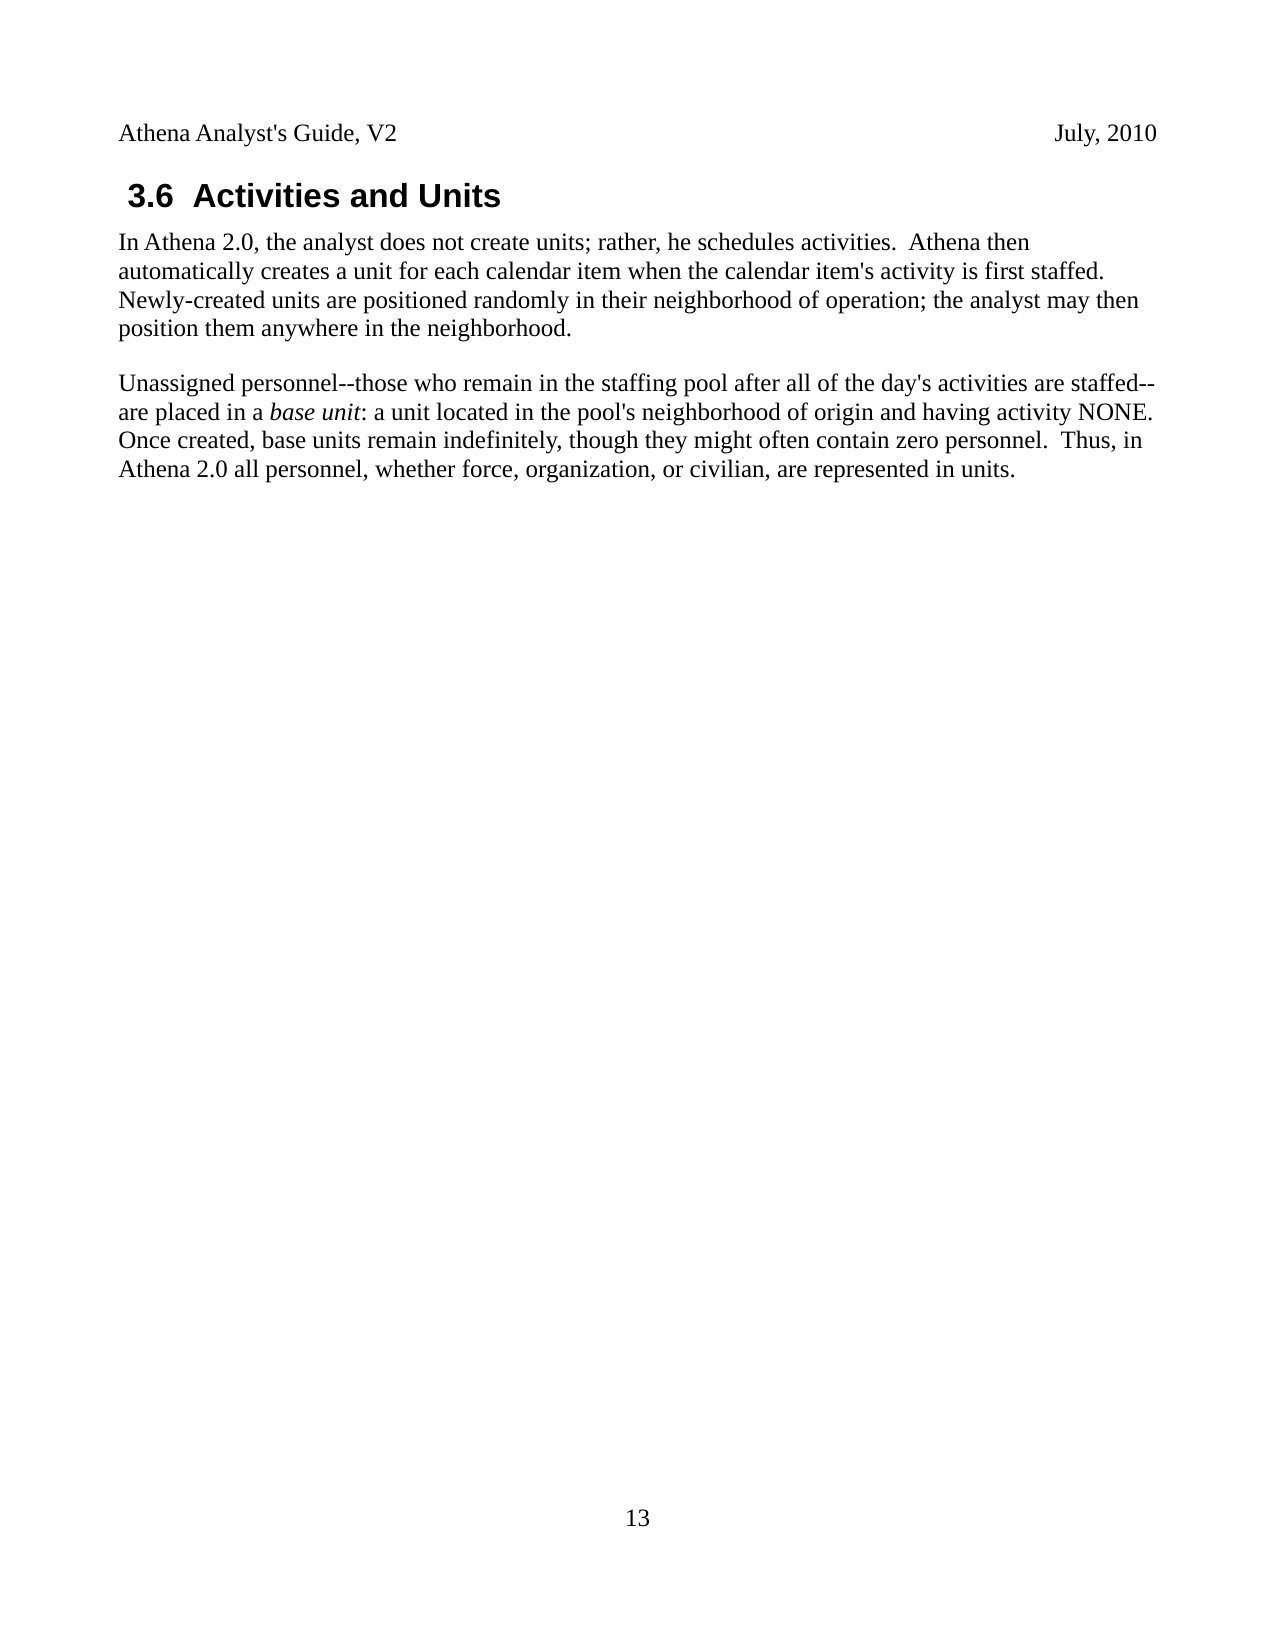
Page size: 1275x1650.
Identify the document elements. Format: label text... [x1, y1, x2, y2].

text Unassigned personnel--those who remain in the staffing pool after all of the day's activities are staffed--are placed in a base unit: a unit located in the pool's neighborhood of origin and having activity NONE. Once created, base units remain indefinitely, though they might often contain zero personnel. Thus, in Athena 2.0 all personnel, whether force, organization, or civilian, are represented in units. [118, 368, 1157, 483]
text In Athena 2.0, the analyst does not create units; rather, he schedules activities. Athena then automatically creates a unit for each calendar item when the calendar item's activity is first staffed. Newly-created units are positioned randomly in their neighborhood of operation; the analyst may then position them anywhere in the neighborhood. [118, 227, 1157, 342]
subtitle Activities and Units [118, 176, 1157, 215]
